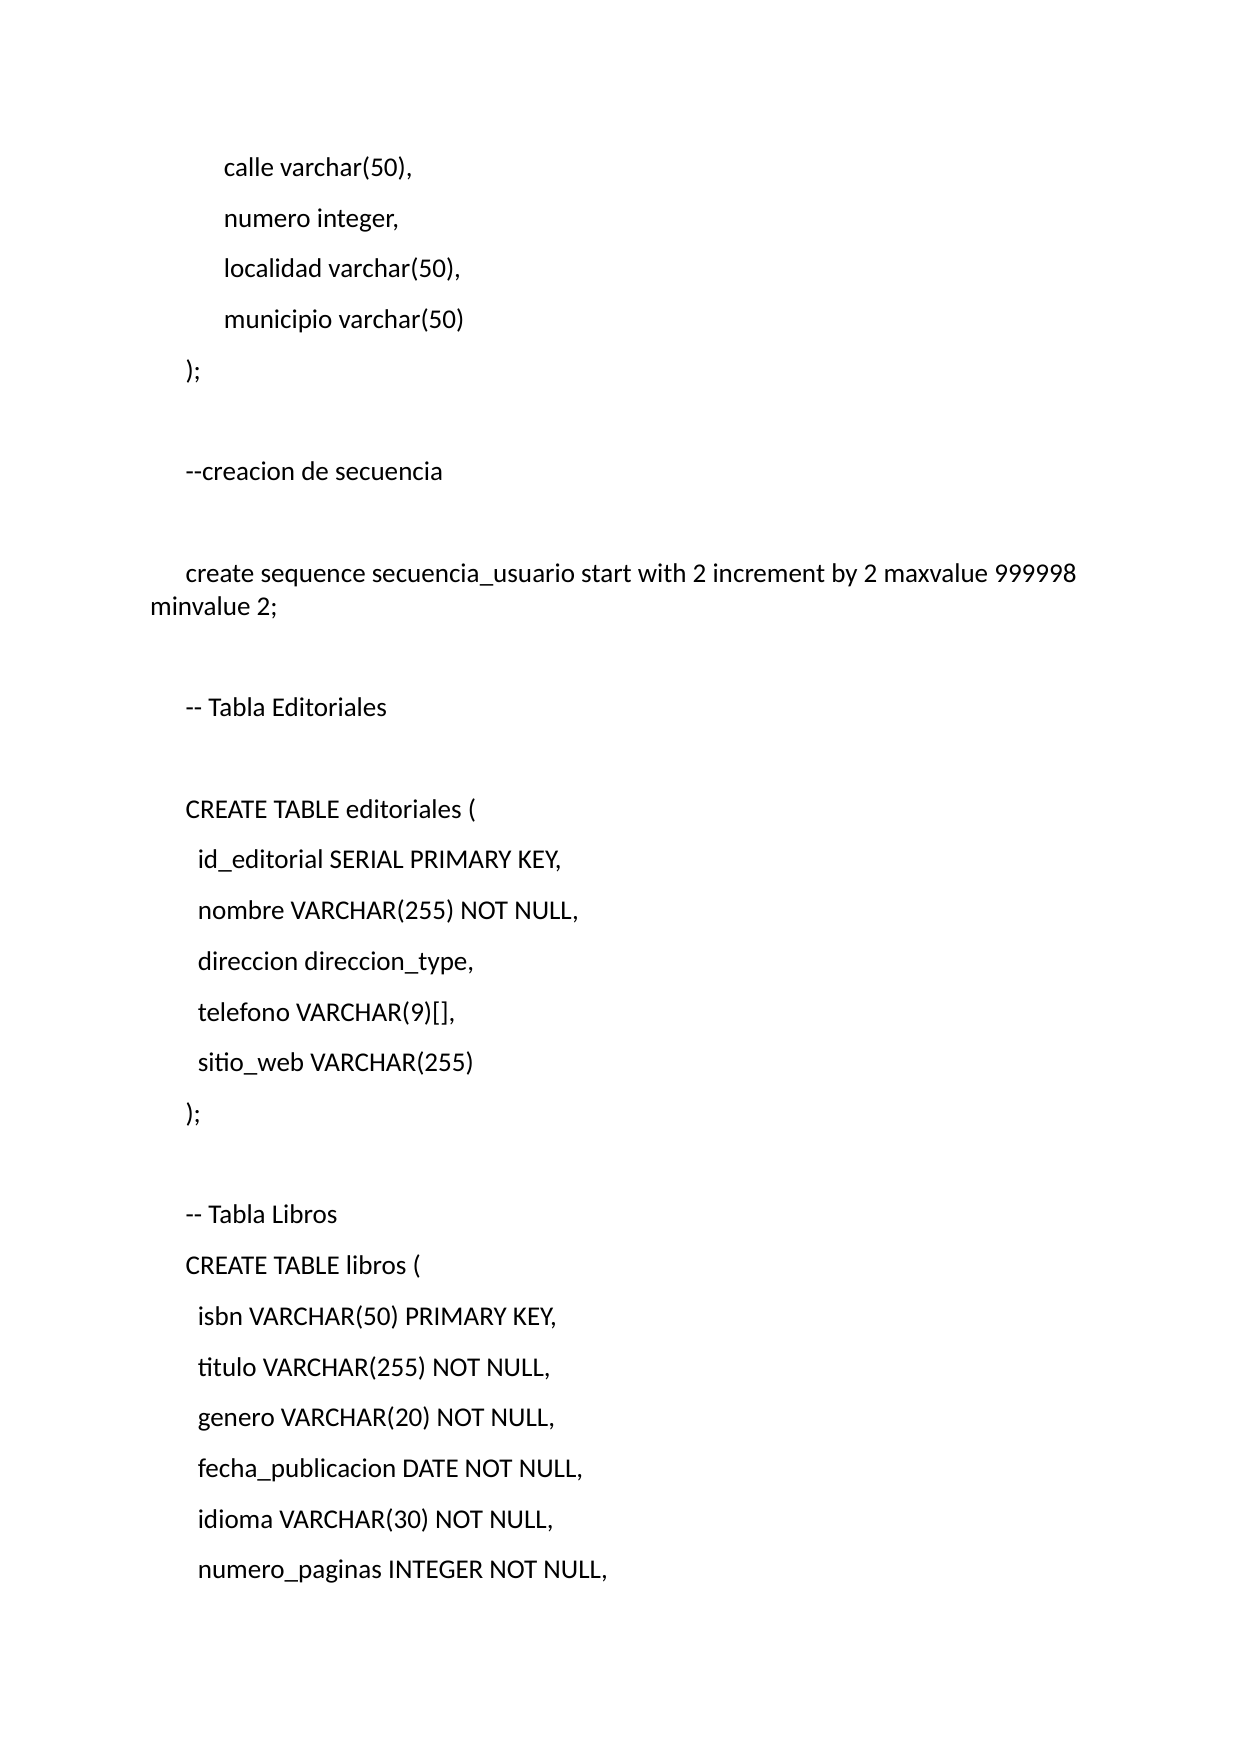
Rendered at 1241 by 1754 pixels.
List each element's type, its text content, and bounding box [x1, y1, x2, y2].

text direccion direccion_type, [150, 944, 1090, 977]
text sitio_web VARCHAR(255) [150, 1045, 1090, 1078]
text -- Tabla Editoriales [150, 690, 1090, 723]
text ); [150, 1096, 1090, 1129]
text numero_paginas INTEGER NOT NULL, [150, 1553, 1090, 1586]
text --creacion de secuencia [150, 454, 1090, 487]
text CREATE TABLE libros ( [150, 1248, 1090, 1281]
text calle varchar(50), [150, 150, 1090, 183]
text create sequence secuencia_usuario start with 2 increment by 2 maxvalue 999998 minvalue 2; [150, 556, 1090, 622]
text telefono VARCHAR(9)[], [150, 995, 1090, 1028]
text ); [150, 353, 1090, 386]
text isbn VARCHAR(50) PRIMARY KEY, [150, 1299, 1090, 1332]
text localidad varchar(50), [150, 251, 1090, 284]
text idioma VARCHAR(30) NOT NULL, [150, 1502, 1090, 1535]
text municipio varchar(50) [150, 302, 1090, 335]
text numero integer, [150, 201, 1090, 234]
text id_editorial SERIAL PRIMARY KEY, [150, 842, 1090, 876]
text titulo VARCHAR(255) NOT NULL, [150, 1350, 1090, 1383]
text -- Tabla Libros [150, 1198, 1090, 1231]
text fecha_publicacion DATE NOT NULL, [150, 1451, 1090, 1484]
text CREATE TABLE editoriales ( [150, 792, 1090, 825]
text nombre VARCHAR(255) NOT NULL, [150, 893, 1090, 926]
text genero VARCHAR(20) NOT NULL, [150, 1401, 1090, 1433]
